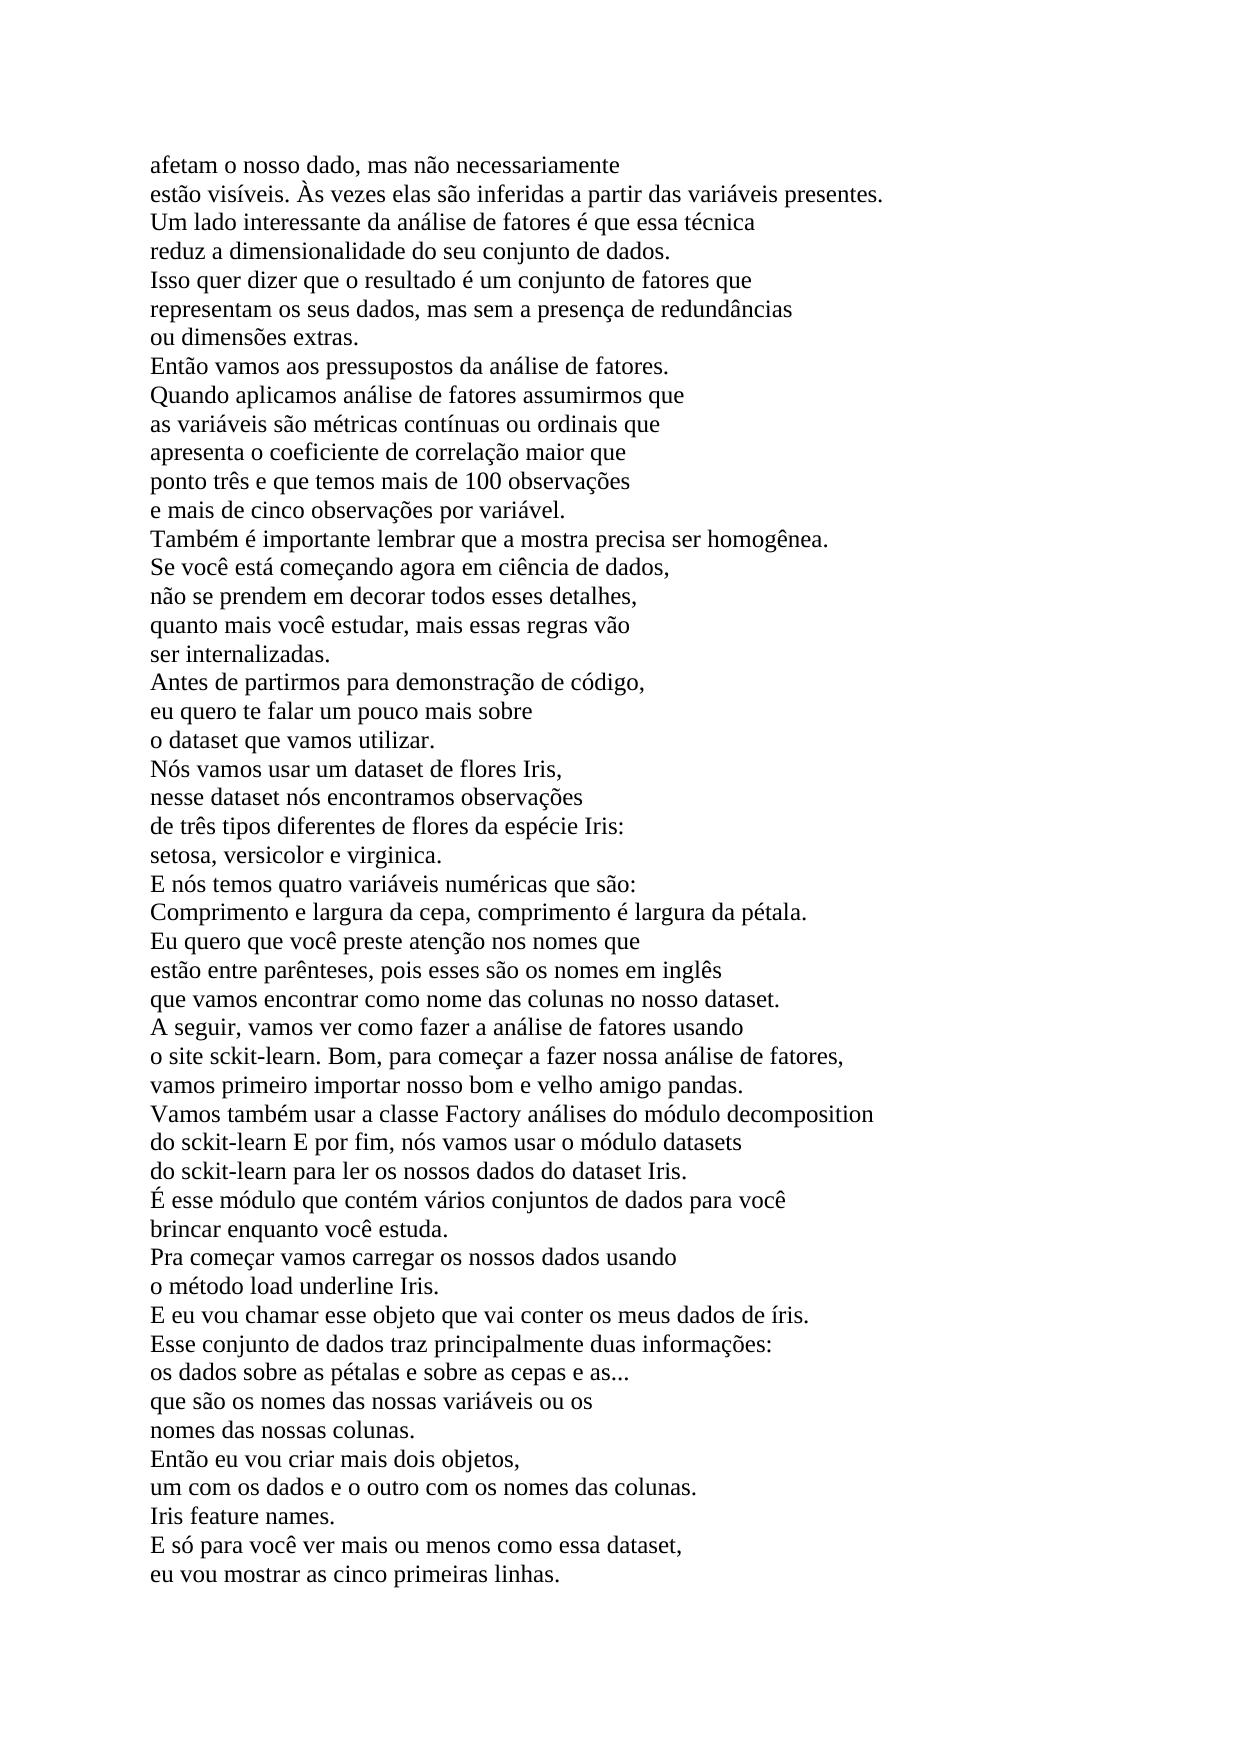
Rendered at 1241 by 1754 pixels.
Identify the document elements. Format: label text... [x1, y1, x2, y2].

text E só para você ver mais ou menos como essa dataset, [150, 1530, 1090, 1559]
text Um lado interessante da análise de fatores é que essa técnica [150, 207, 1090, 236]
text apresenta o coeficiente de correlação maior que [150, 437, 1090, 466]
text Nós vamos usar um dataset de flores Iris, [150, 754, 1090, 782]
text que vamos encontrar como nome das colunas no nosso dataset. [150, 984, 1090, 1012]
text Então eu vou criar mais dois objetos, [150, 1444, 1090, 1472]
text não se prendem em decorar todos esses detalhes, [150, 581, 1090, 610]
text Também é importante lembrar que a mostra precisa ser homogênea. [150, 524, 1090, 552]
text o site sckit-learn. Bom, para começar a fazer nossa análise de fatores, [150, 1041, 1090, 1070]
text Iris feature names. [150, 1501, 1090, 1530]
text ou dimensões extras. [150, 322, 1090, 351]
text Isso quer dizer que o resultado é um conjunto de fatores que [150, 265, 1090, 294]
text ponto três e que temos mais de 100 observações [150, 466, 1090, 495]
text Comprimento e largura da cepa, comprimento é largura da pétala. [150, 897, 1090, 926]
text E nós temos quatro variáveis numéricas que são: [150, 869, 1090, 897]
text eu vou mostrar as cinco primeiras linhas. [150, 1559, 1090, 1587]
text quanto mais você estudar, mais essas regras vão [150, 610, 1090, 639]
text Se você está começando agora em ciência de dados, [150, 552, 1090, 581]
text os dados sobre as pétalas e sobre as cepas e as... [150, 1357, 1090, 1386]
text de três tipos diferentes de flores da espécie Iris: [150, 811, 1090, 840]
text brincar enquanto você estuda. [150, 1214, 1090, 1242]
text reduz a dimensionalidade do seu conjunto de dados. [150, 236, 1090, 265]
text Eu quero que você preste atenção nos nomes que [150, 926, 1090, 955]
text estão visíveis. Às vezes elas são inferidas a partir das variáveis presentes. [150, 179, 1090, 207]
text É esse módulo que contém vários conjuntos de dados para você [150, 1185, 1090, 1214]
text vamos primeiro importar nosso bom e velho amigo pandas. [150, 1070, 1090, 1099]
text o método load underline Iris. [150, 1271, 1090, 1300]
text que são os nomes das nossas variáveis ou os [150, 1386, 1090, 1415]
text um com os dados e o outro com os nomes das colunas. [150, 1472, 1090, 1501]
text as variáveis são métricas contínuas ou ordinais que [150, 409, 1090, 437]
text A seguir, vamos ver como fazer a análise de fatores usando [150, 1012, 1090, 1041]
text E eu vou chamar esse objeto que vai conter os meus dados de íris. [150, 1300, 1090, 1329]
text Então vamos aos pressupostos da análise de fatores. [150, 351, 1090, 380]
text setosa, versicolor e virginica. [150, 840, 1090, 869]
text o dataset que vamos utilizar. [150, 725, 1090, 754]
text ser internalizadas. [150, 639, 1090, 667]
text nomes das nossas colunas. [150, 1415, 1090, 1444]
text Quando aplicamos análise de fatores assumirmos que [150, 380, 1090, 409]
text Antes de partirmos para demonstração de código, [150, 667, 1090, 696]
text e mais de cinco observações por variável. [150, 495, 1090, 524]
text Pra começar vamos carregar os nossos dados usando [150, 1242, 1090, 1271]
text afetam o nosso dado, mas não necessariamente [150, 150, 1090, 179]
text Esse conjunto de dados traz principalmente duas informações: [150, 1329, 1090, 1357]
text Vamos também usar a classe Factory análises do módulo decomposition [150, 1099, 1090, 1127]
text eu quero te falar um pouco mais sobre [150, 696, 1090, 725]
text nesse dataset nós encontramos observações [150, 782, 1090, 811]
text representam os seus dados, mas sem a presença de redundâncias [150, 294, 1090, 322]
text do sckit-learn E por fim, nós vamos usar o módulo datasets [150, 1127, 1090, 1156]
text estão entre parênteses, pois esses são os nomes em inglês [150, 955, 1090, 984]
text do sckit-learn para ler os nossos dados do dataset Iris. [150, 1156, 1090, 1185]
